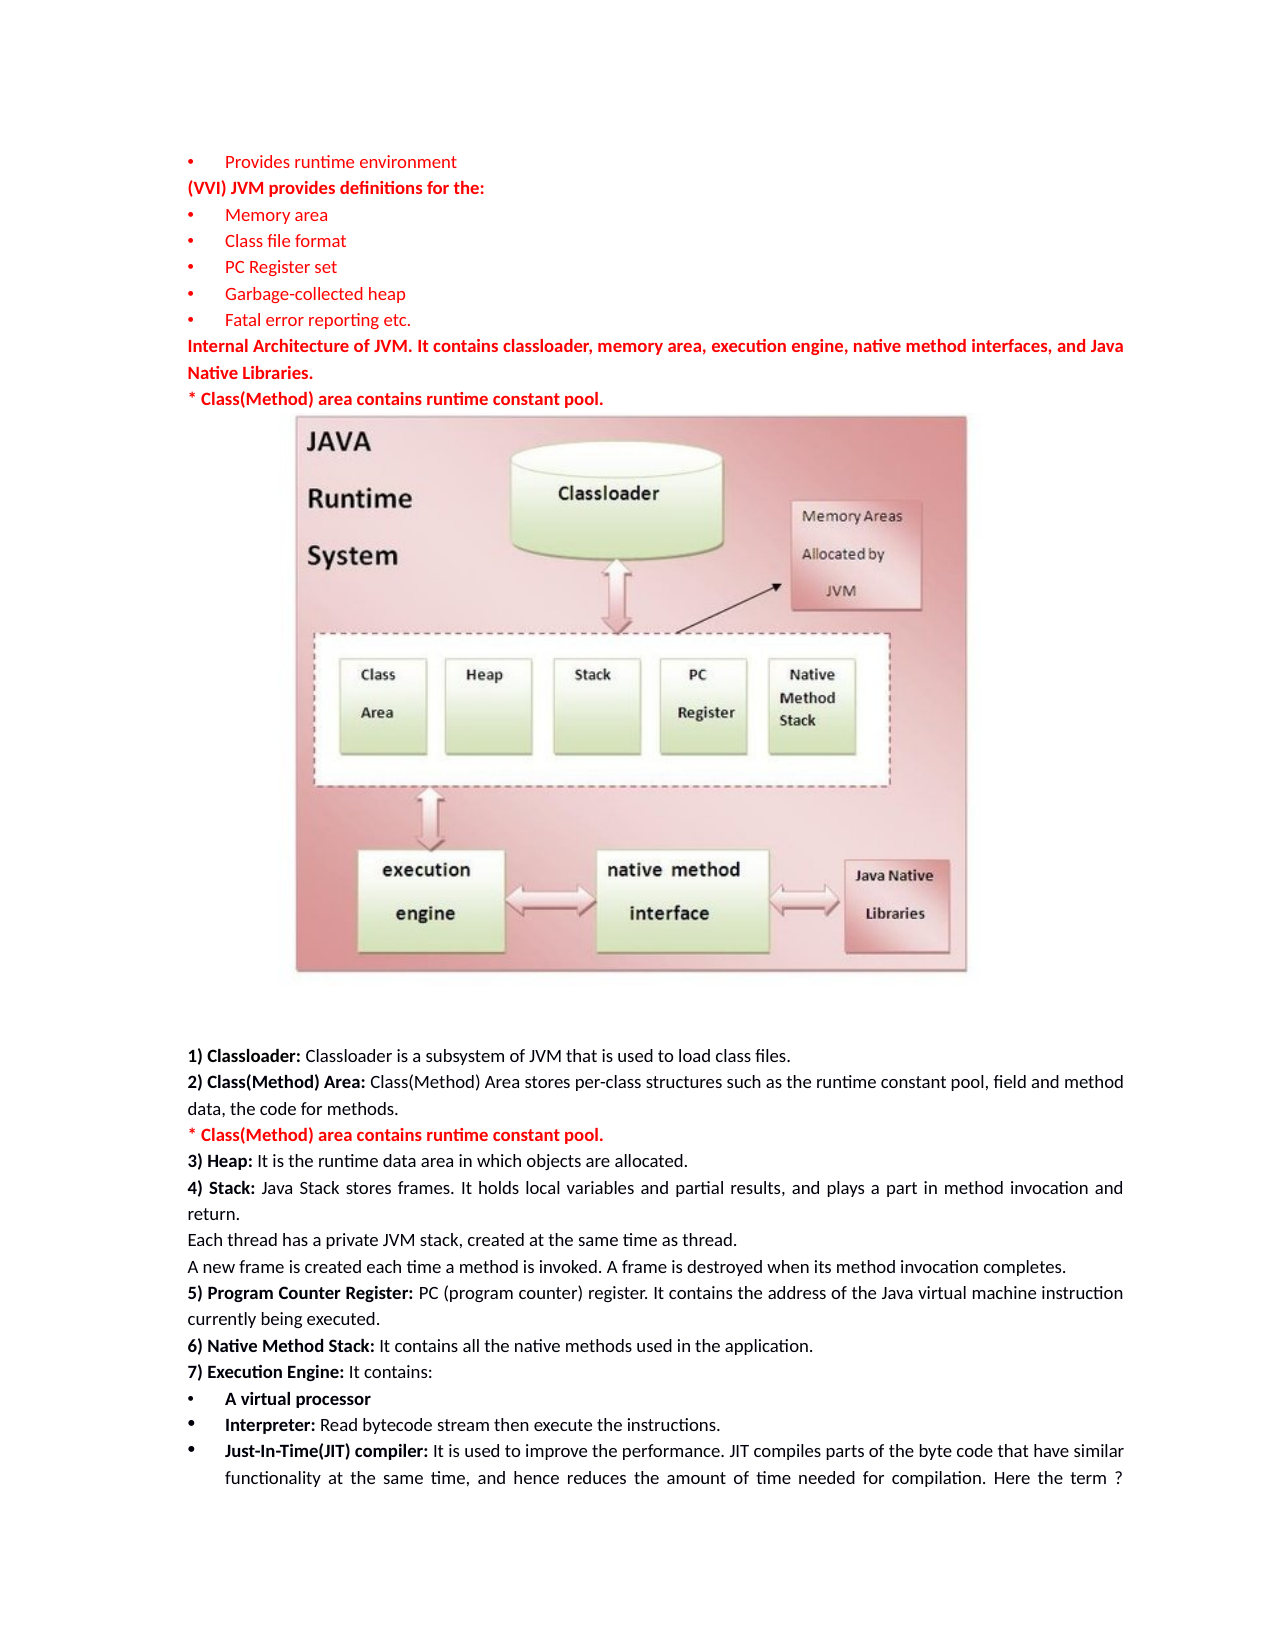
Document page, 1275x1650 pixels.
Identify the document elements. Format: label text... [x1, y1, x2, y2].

list Provides runtime environment [187, 150, 1125, 173]
list PC Register set [187, 255, 1125, 278]
list 5) Program Counter Register: PC (program counter) register. It contains the address of the Java virtual machine instruction currently being executed. [150, 1281, 1125, 1331]
list A new frame is created each time a method is invoked. A frame is destroyed when its method invocation completes. [150, 1255, 1125, 1278]
list Memory area [187, 203, 1125, 226]
list Just-In-Time(JIT) compiler: It is used to improve the performance. JIT compiles parts of the byte code that have similar functionality at the same time, and hence reduces the amount of time needed for compilation. Here the term ? [187, 1439, 1125, 1489]
list Internal Architecture of JVM. It contains classloader, memory area, execution engine, native method interfaces, and Java Native Libraries. [150, 334, 1125, 384]
list Interpreter: Read bytecode stream then execute the instructions. [187, 1413, 1125, 1436]
list Class file format [187, 229, 1125, 252]
list Each thread has a private JVM stack, created at the same time as thread. [150, 1228, 1125, 1251]
list 3) Heap: It is the runtime data area in which objects are allocated. [150, 1149, 1125, 1172]
list 4) Stack: Java Stack stores frames. It holds local variables and partial results, and plays a part in method invocation and return. [150, 1176, 1125, 1225]
list A virtual processor [187, 1387, 1125, 1409]
list * Class(Method) area contains runtime constant pool. [150, 387, 1125, 410]
list 1) Classloader: Classloader is a subsystem of JVM that is used to load class files. [150, 1044, 1125, 1067]
list 6) Native Method Stack: It contains all the native methods used in the application. [150, 1334, 1125, 1357]
list 7) Execution Engine: It contains: [150, 1360, 1125, 1383]
list Fatal error reporting etc. [187, 308, 1125, 331]
picture [258, 413, 1017, 988]
list Garbage-collected heap [187, 282, 1125, 305]
list 2) Class(Method) Area: Class(Method) Area stores per-class structures such as the runtime constant pool, field and method data, the code for methods. [150, 1070, 1125, 1120]
list (VVI) JVM provides definitions for the: [150, 176, 1125, 199]
list * Class(Method) area contains runtime constant pool. [150, 1123, 1125, 1146]
